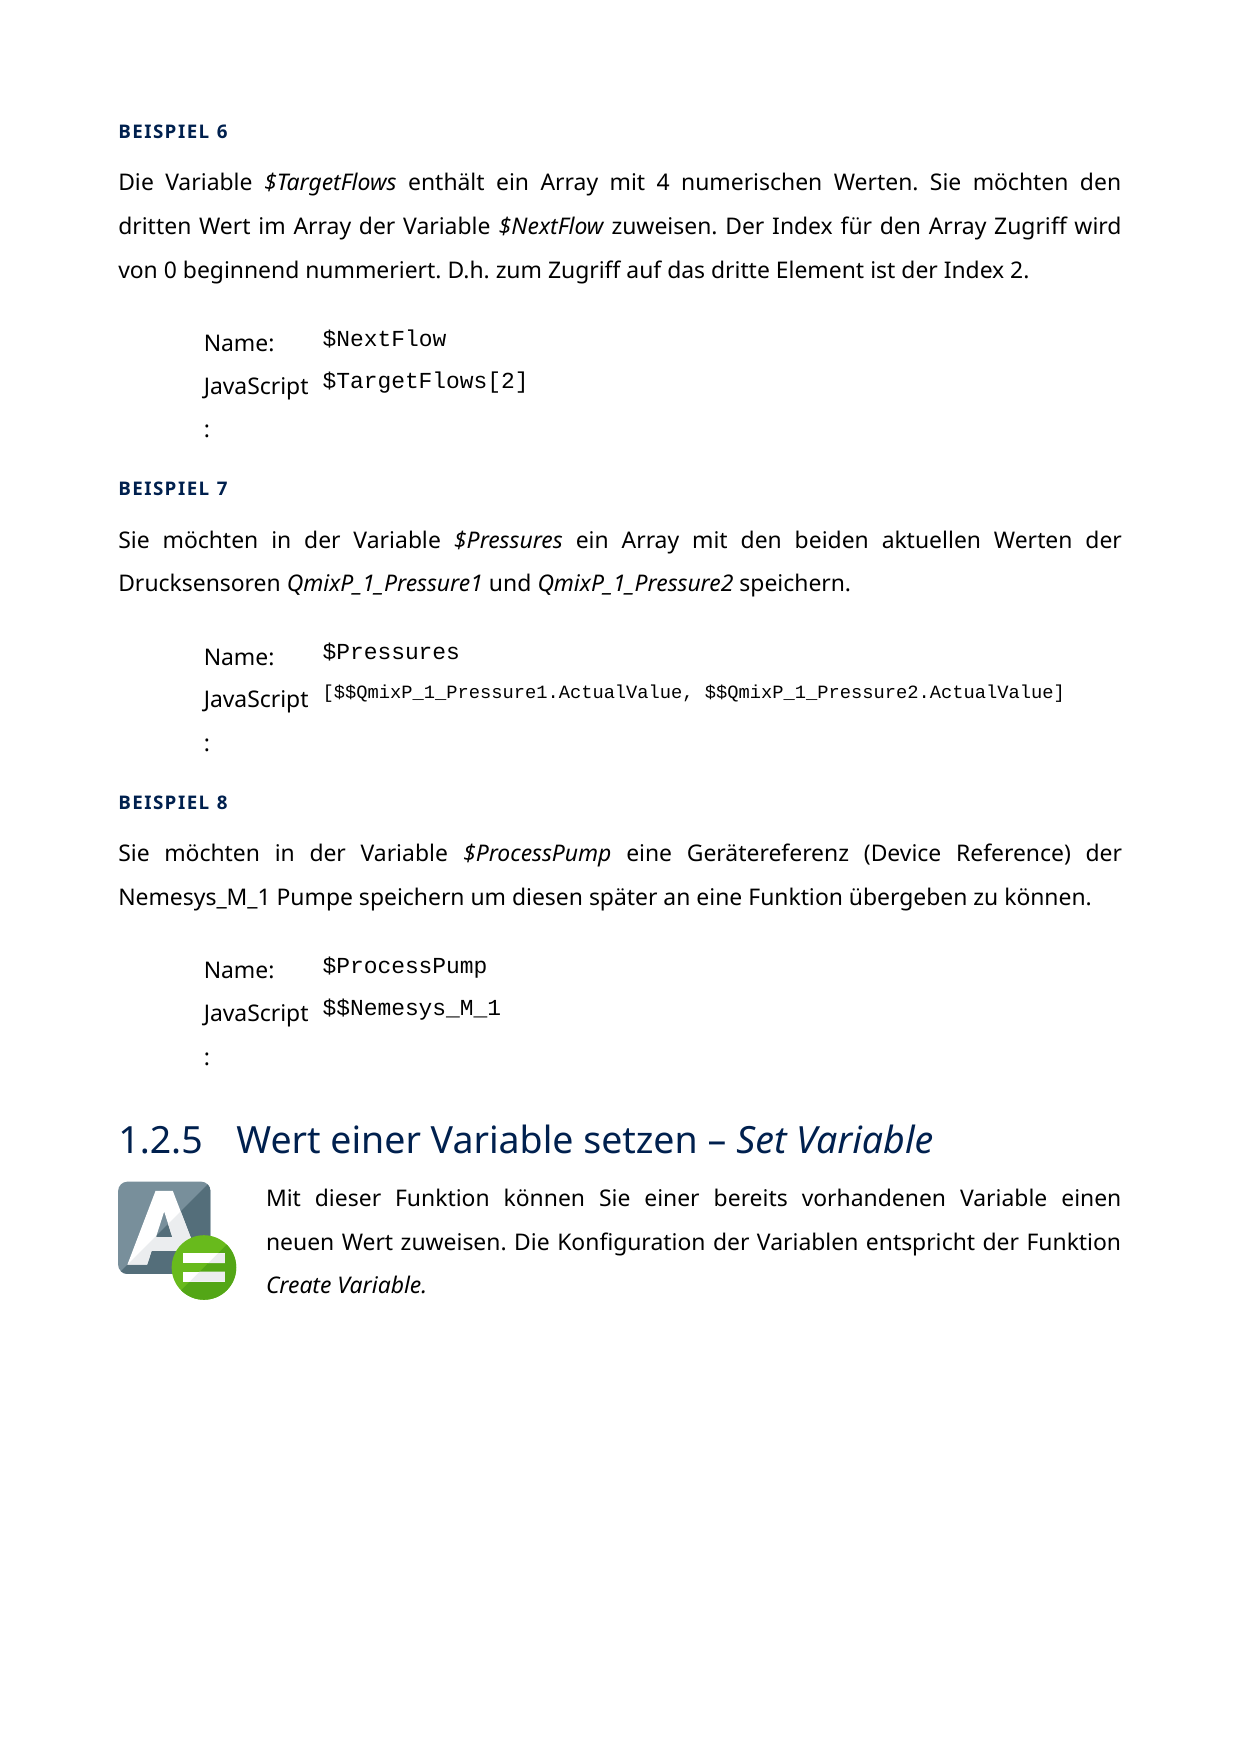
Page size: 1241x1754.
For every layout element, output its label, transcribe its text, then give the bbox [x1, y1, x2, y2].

table_header $Pressures [316, 635, 1119, 677]
table_cell JavaScript: [198, 364, 316, 450]
table_cell JavaScript: [198, 678, 316, 764]
table_header $ProcessPump [316, 948, 1119, 991]
subtitle Beispiel 6 [118, 118, 1122, 144]
table_header $NextFlow [316, 321, 944, 364]
subtitle Beispiel 7 [118, 475, 1122, 501]
text Sie möchten in der Variable $Pressures ein Array mit den beiden aktuellen Werten der Drucksensoren QmixP_1_Pressure1 und QmixP_1_Pressure2 speichern. [118, 524, 1122, 599]
subtitle Beispiel 8 [118, 789, 1122, 814]
table_header Name: [198, 321, 316, 364]
table_cell [$$QmixP_1_Pressure1.ActualValue, $$QmixP_1_Pressure2.ActualValue] [316, 678, 1119, 764]
table_cell JavaScript: [198, 991, 316, 1077]
text Mit dieser Funktion können Sie einer bereits vorhandenen Variable einen neuen Wert zuweisen. Die Konfiguration der Variablen entspricht der Funktion Create Variable. [206, 1182, 1122, 1300]
table_cell $$Nemesys_M_1 [316, 991, 1119, 1077]
text Die Variable $TargetFlows enthält ein Array mit 4 numerischen Werten. Sie möchten den dritten Wert im Array der Variable $NextFlow zuweisen. Der Index für den Array Zugriff wird von 0 beginnend nummeriert. D.h. zum Zugriff auf das dritte Element ist der Index 2. [118, 166, 1122, 285]
table_header Name: [198, 635, 316, 677]
table_header Name: [198, 948, 316, 991]
table_cell $TargetFlows[2] [316, 364, 944, 450]
text Sie möchten in der Variable $ProcessPump eine Gerätereferenz (Device Reference) der Nemesys_M_1 Pumpe speichern um diesen später an eine Funktion übergeben zu können. [118, 837, 1122, 912]
